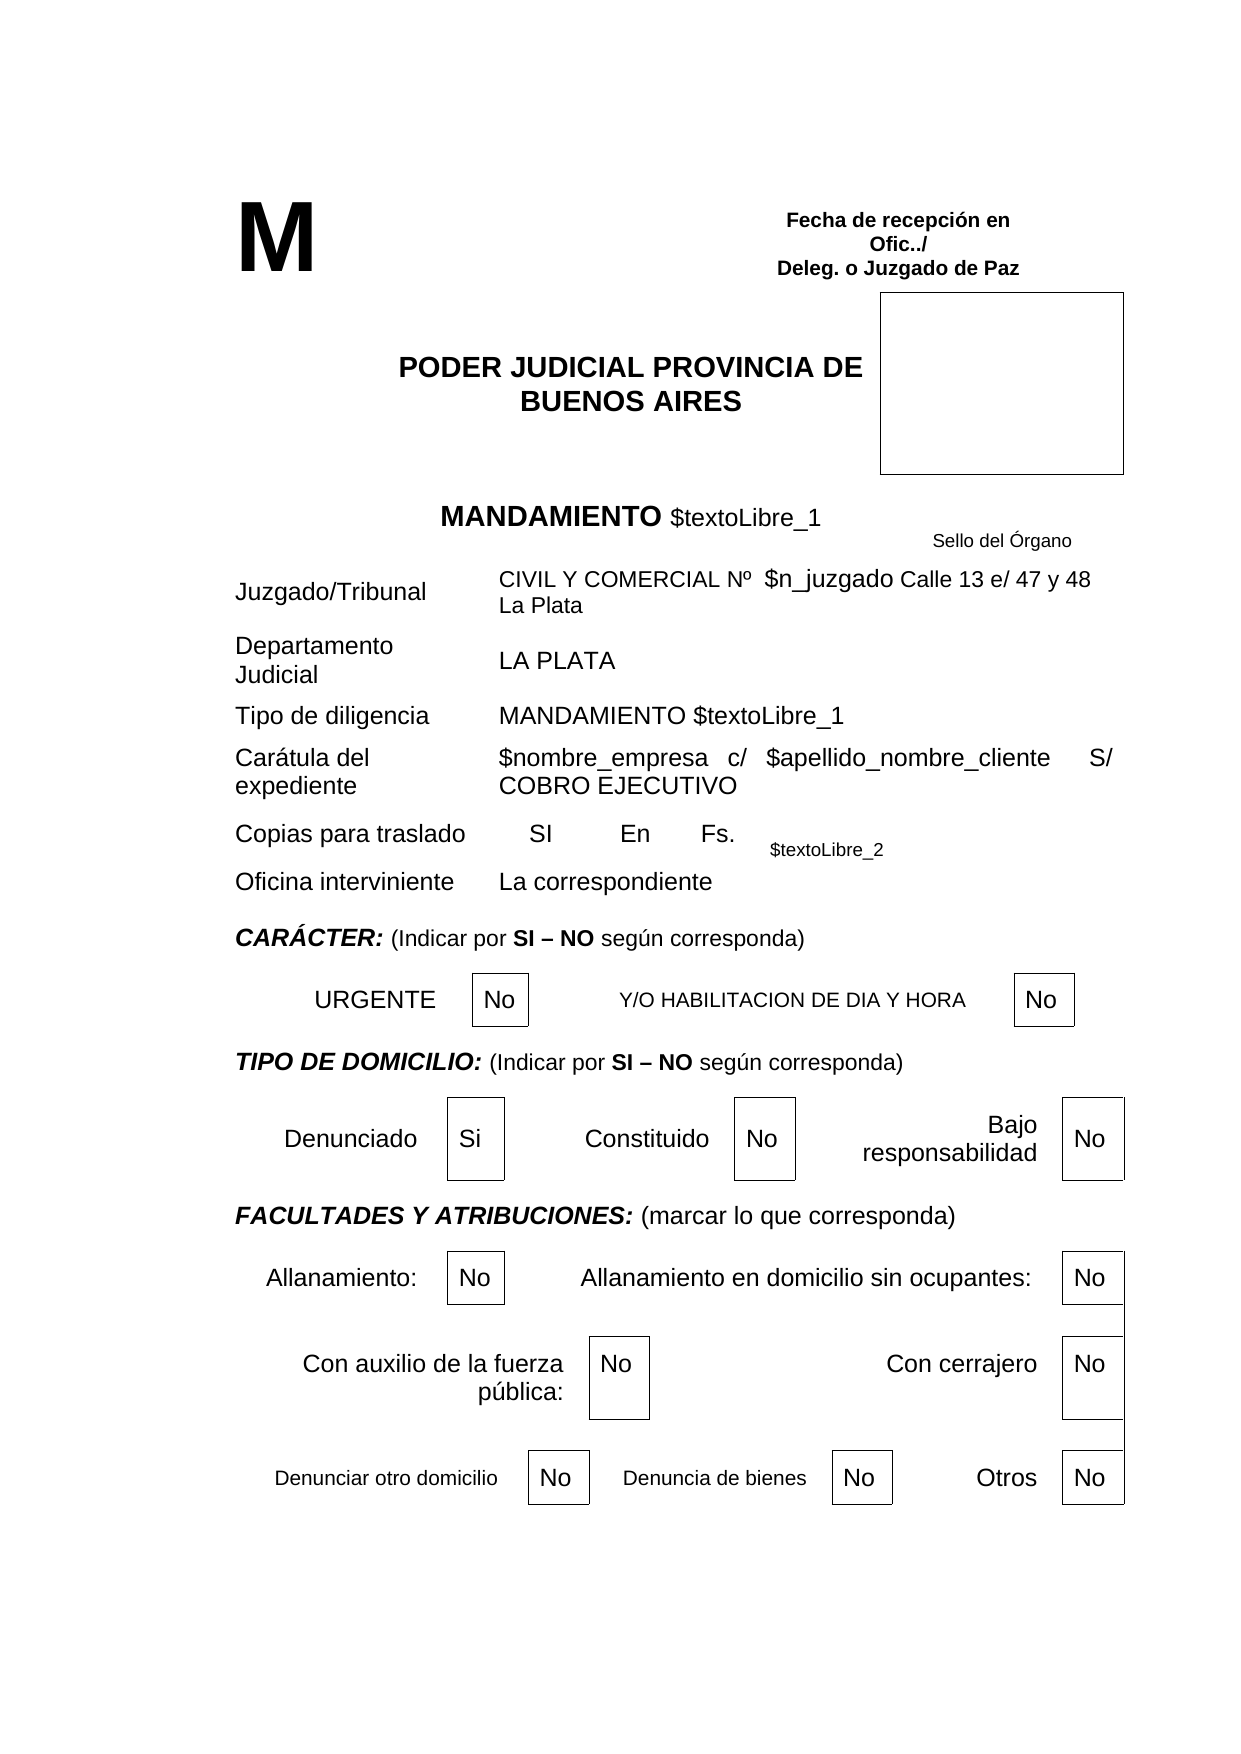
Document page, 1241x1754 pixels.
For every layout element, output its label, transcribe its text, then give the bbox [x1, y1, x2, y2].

table_cell SI [488, 806, 601, 860]
table_cell Sello del Órgano [880, 475, 1124, 557]
table_cell No [735, 1098, 795, 1180]
table_cell Otros [893, 1450, 1062, 1504]
table_cell FACULTADES Y ATRIBUCIONES: (marcar lo que corresponda) [224, 1180, 1124, 1251]
table_cell Tipo de diligencia [224, 695, 487, 736]
table_cell Bajo responsabilidad [796, 1097, 1062, 1180]
table_cell Juzgado/Tribunal [224, 558, 487, 625]
table_cell Y/O HABILITACION DE DIA Y HORA [577, 973, 977, 1026]
table_cell Si [448, 1098, 504, 1180]
table_cell Carátula del expediente [224, 736, 487, 806]
table_cell CARÁCTER: (Indicar por SI – NO según corresponda) [224, 902, 1124, 972]
table_cell Allanamiento: [224, 1251, 447, 1304]
table_cell No [1063, 1251, 1124, 1304]
table_cell No [1063, 1336, 1124, 1419]
table_cell No [529, 1451, 589, 1504]
table_cell La correspondiente [488, 860, 1124, 902]
table_cell Con auxilio de la fuerza pública: [224, 1336, 589, 1419]
table_cell Departamento Judicial [224, 625, 487, 695]
table_cell En [601, 806, 662, 860]
table_cell No [590, 1337, 649, 1419]
table_cell No [448, 1252, 504, 1304]
table_cell PODER JUDICIAL PROVINCIA DE BUENOS AIRES [382, 292, 880, 474]
table_cell No [1063, 1450, 1124, 1504]
table_cell [448, 973, 472, 1026]
table_cell CIVIL Y COMERCIAL Nº $n_juzgado Calle 13 e/ 47 y 48 La Plata [488, 558, 1124, 625]
table_cell URGENTE [224, 973, 447, 1026]
table_cell Constituido [505, 1097, 734, 1180]
table_header Fecha de recepción en Ofic../ Deleg. o Juzgado de Paz [705, 177, 1124, 292]
table_cell Denunciar otro domicilio [224, 1450, 528, 1504]
table_cell No [833, 1451, 892, 1504]
table_cell [224, 474, 382, 557]
table_cell [977, 973, 1014, 1026]
table_cell [881, 293, 1123, 474]
table_cell MANDAMIENTO $textoLibre_1 [382, 474, 880, 557]
table_cell Con cerrajero [650, 1336, 1062, 1419]
table_cell $textoLibre_2 [759, 806, 1124, 860]
table_cell LA PLATA [488, 625, 1124, 695]
table_cell No [473, 974, 528, 1026]
table_cell Allanamiento en domicilio sin ocupantes: [505, 1251, 1062, 1304]
table_cell No [1015, 974, 1074, 1026]
table_cell Oficina interviniente [224, 860, 487, 902]
table_cell Copias para traslado [224, 806, 487, 860]
table_header M [224, 177, 704, 292]
table_cell Denunciado [224, 1097, 447, 1180]
table_cell [224, 1419, 1124, 1450]
table_cell [529, 973, 577, 1026]
table_cell $nombre_empresa c/ $apellido_nombre_cliente S/ COBRO EJECUTIVO [488, 736, 1124, 806]
table_cell TIPO DE DOMICILIO: (Indicar por SI – NO según corresponda) [224, 1026, 1124, 1097]
table_cell No [1063, 1097, 1124, 1180]
table_cell [224, 292, 382, 474]
table_cell MANDAMIENTO $textoLibre_1 [488, 695, 1124, 736]
table_cell [224, 1304, 1124, 1336]
table_cell Denuncia de bienes [590, 1450, 832, 1504]
table_cell [1075, 973, 1124, 1026]
table_cell Fs. [662, 806, 759, 860]
